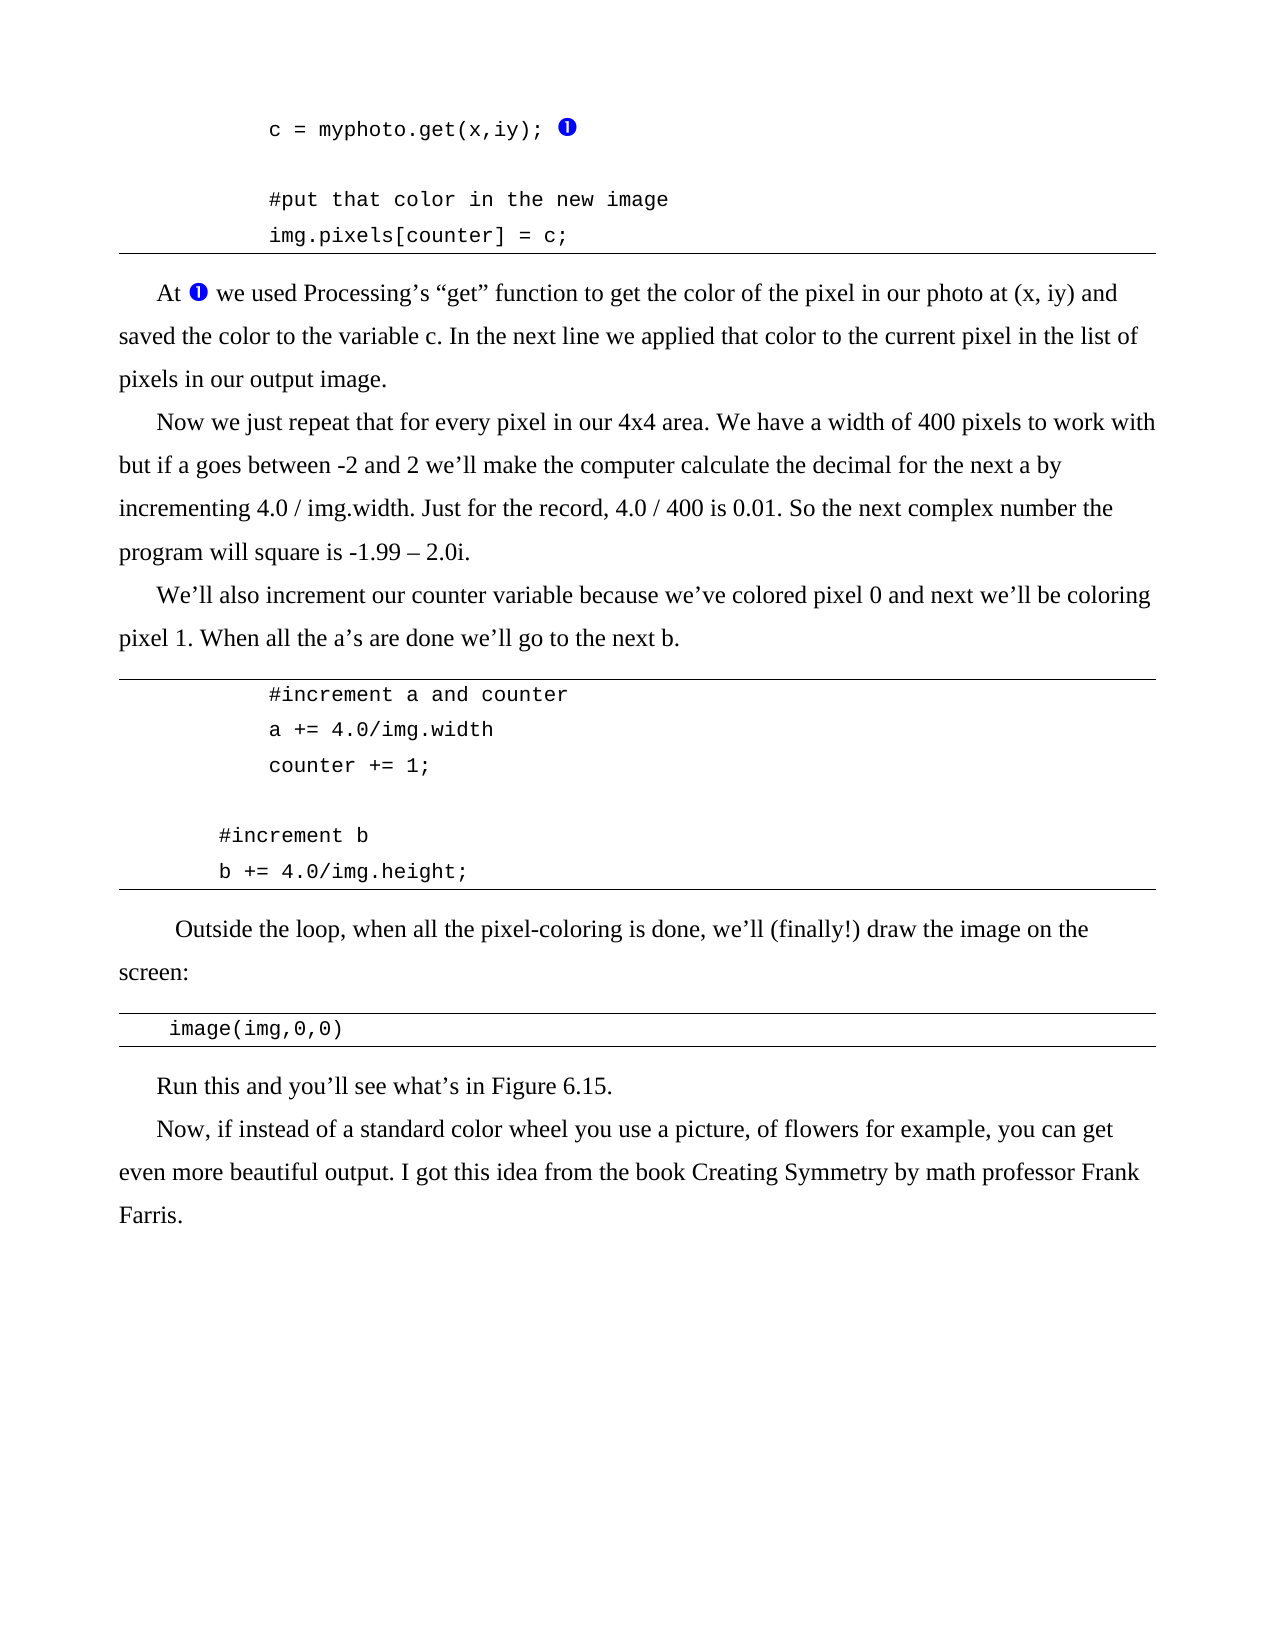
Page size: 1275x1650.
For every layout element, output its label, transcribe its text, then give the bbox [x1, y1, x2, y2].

text #increment a and counter [118, 680, 1156, 707]
text b += 4.0/img.height; [118, 861, 1156, 890]
text img.pixels[counter] = c; [118, 225, 1156, 254]
text We’ll also increment our counter variable because we’ve colored pixel 0 and next we’ll be coloring pixel 1. When all the a’s are done we’ll go to the next b. [118, 580, 1156, 652]
text Now we just repeat that for every pixel in our 4x4 area. We have a width of 400 pixels to work with but if a goes between -2 and 2 we’ll make the computer calculate the decimal for the next a by incrementing 4.0 / img.width. Just for the record, 4.0 / 400 is 0.01. So the next complex number the program will square is -1.99 – 2.0i. [118, 407, 1156, 565]
text image(img,0,0) [118, 1014, 1156, 1047]
text #put that color in the new image [118, 189, 1156, 213]
text Now, if instead of a standard color wheel you use a picture, of flowers for example, you can get even more beautiful output. I got this idea from the book Creating Symmetry by math professor Frank Farris. [118, 1114, 1156, 1229]
text At u we used Processing’s “get” function to get the color of the pixel in our photo at (x, iy) and saved the color to the variable c. In the next line we applied that color to the current pixel in the list of pixels in our output image. [118, 278, 1156, 393]
text c = myphoto.get(x,iy); u [118, 118, 1156, 142]
text a += 4.0/img.width [118, 719, 1156, 743]
text Run this and you’ll see what’s in Figure 6.15. [118, 1071, 1156, 1100]
text counter += 1; [118, 754, 1156, 778]
text Outside the loop, when all the pixel-coloring is done, we’ll (finally!) draw the image on the screen: [118, 914, 1156, 986]
text #increment b [118, 825, 1156, 849]
